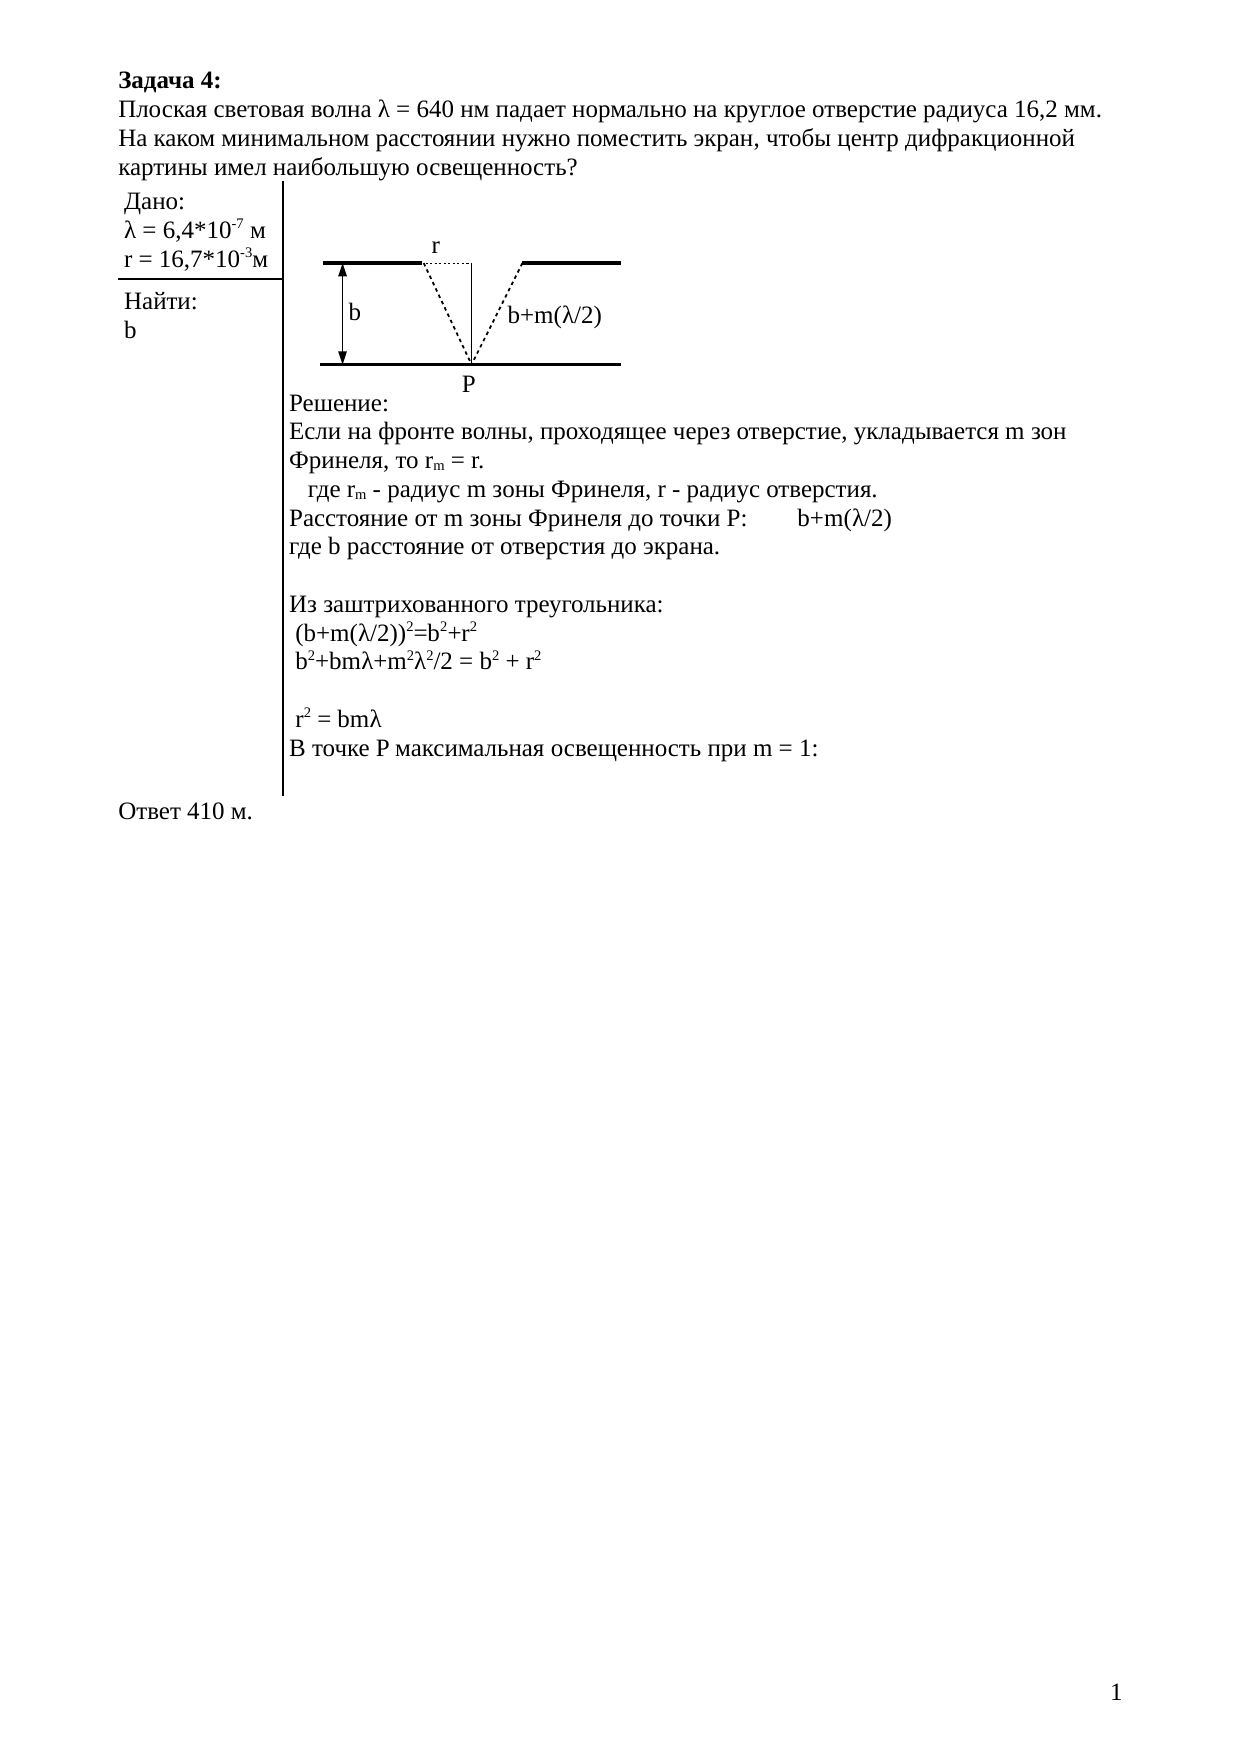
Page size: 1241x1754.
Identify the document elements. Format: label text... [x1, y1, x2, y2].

table_header Решение: Если на фронте волны, проходящее через отверстие, укладывается m зон Фринеля, то rm = r. где rm - радиус m зоны Фринеля, r - радиус отверстия. Расстояние от m зоны Фринеля до точки P: b+m(λ/2) где b расстояние от отверстия до экрана. Из заштрихованного треугольника: (b+m(λ/2))2=b2+r2 b2+bmλ+m2λ2/2 = b2 + r2 r2 = bmλ В точке P максимальная освещенность при m = 1: [284, 181, 1123, 796]
table_cell Найти: b [118, 280, 282, 796]
text Ответ 410 м. [118, 796, 1122, 824]
text Задача 4: [118, 66, 1122, 94]
table_header Дано: λ = 6,4*10-7 м r = 16,7*10-3м [118, 181, 282, 278]
text Плоская световая волна λ = 640 нм падает нормально на круглое отверстие радиуса 16,2 мм. На каком минимальном расстоянии нужно поместить экран, чтобы центр дифракционной картины имел наибольшую освещенность? [118, 94, 1122, 181]
